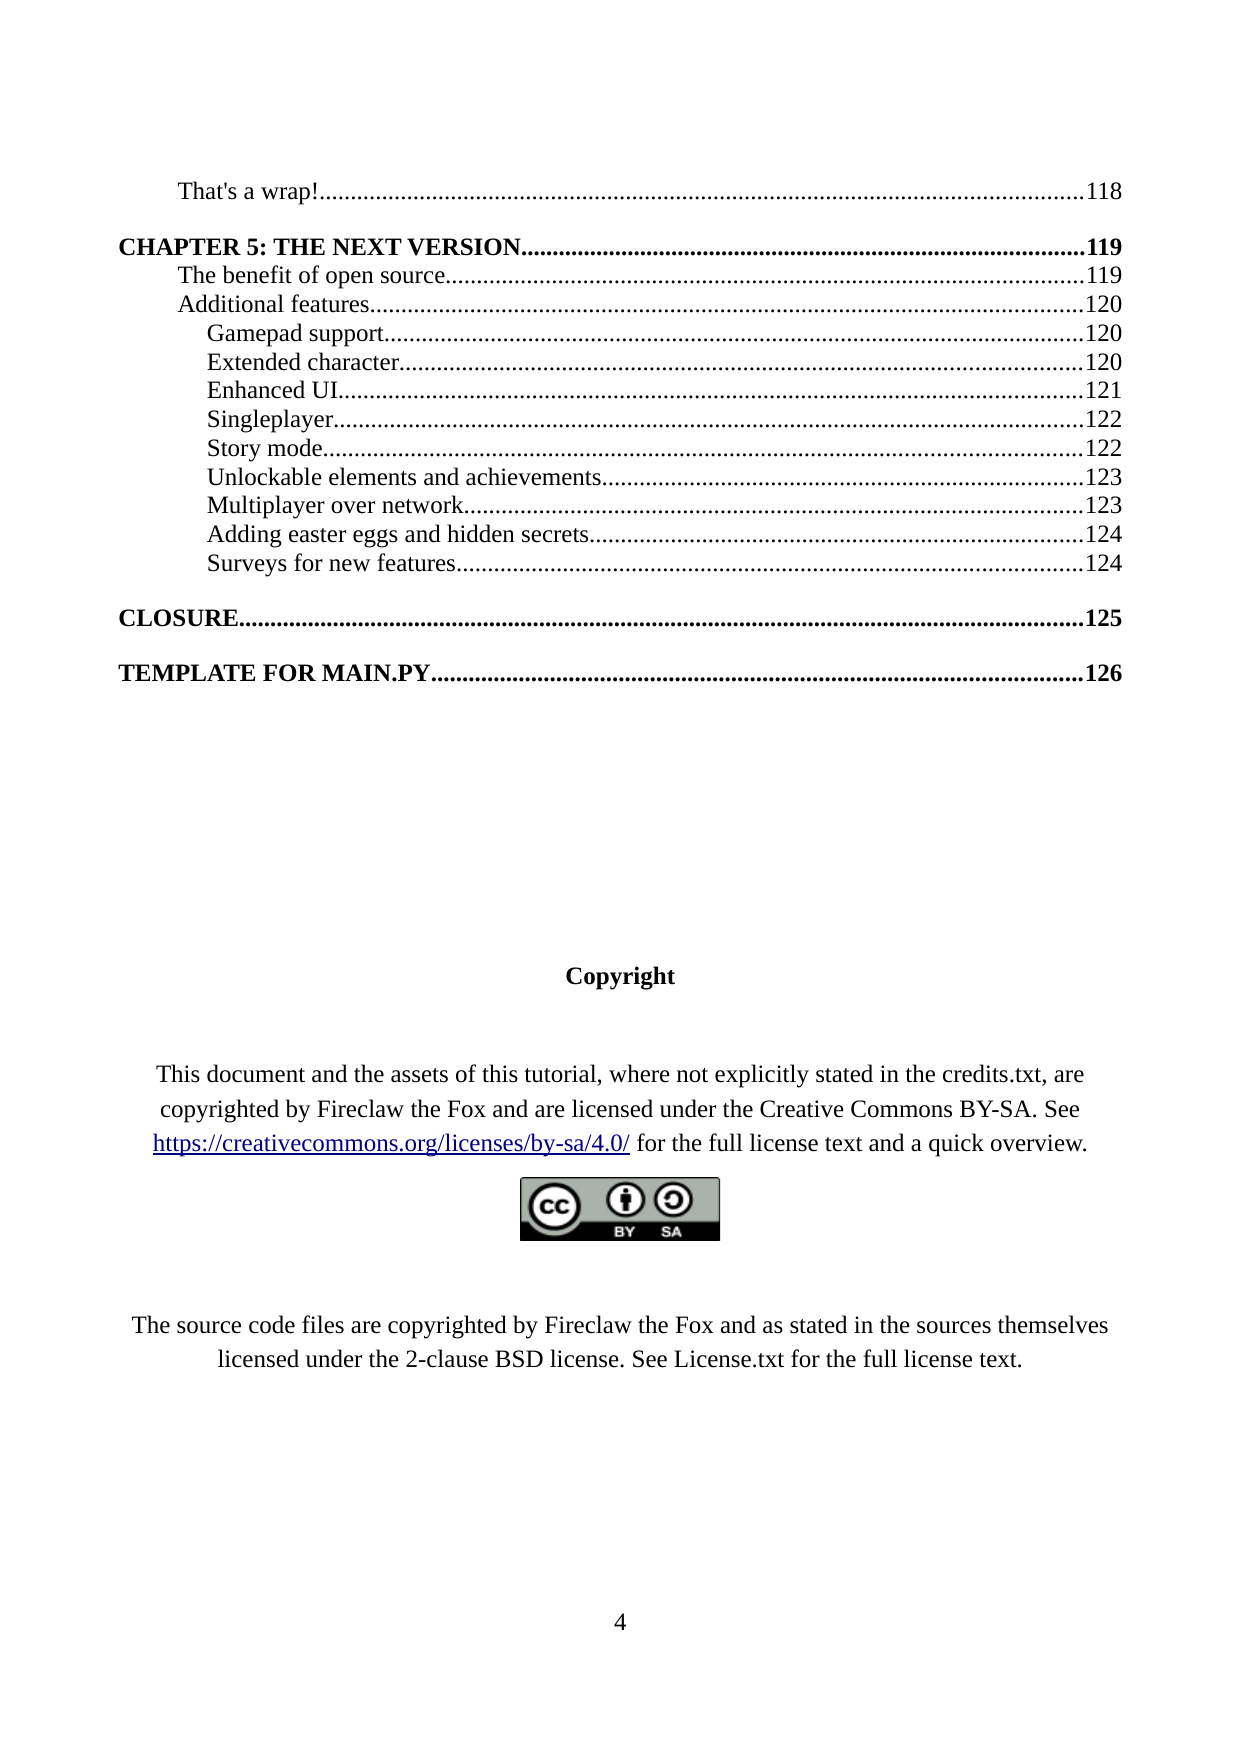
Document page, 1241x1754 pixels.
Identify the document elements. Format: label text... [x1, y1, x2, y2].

text The source code files are copyrighted by Fireclaw the Fox and as stated in the sources themselves licensed under the 2-clause BSD license. See License.txt for the full license text. [118, 1310, 1122, 1373]
text Multiplayer over network 123 [207, 490, 1122, 519]
text Adding easter eggs and hidden secrets 124 [207, 519, 1122, 548]
text Enhanced UI 121 [207, 375, 1122, 404]
text Chapter 5: The next version 119 [118, 232, 1122, 260]
text Copyright [118, 961, 1122, 990]
text This document and the assets of this tutorial, where not explicitly stated in the credits.txt, are copyrighted by Fireclaw the Fox and are licensed under the Creative Commons BY-SA. See https://creativecommons.org/licenses/by-sa/4.0/ for the full license text and a quick overview. [118, 1059, 1122, 1157]
text Extended character 120 [207, 347, 1122, 375]
text Additional features 120 [177, 289, 1122, 318]
text Gamepad support 120 [207, 318, 1122, 347]
text Surveys for new features 124 [207, 548, 1122, 577]
picture [520, 1177, 721, 1241]
text Singleplayer 122 [207, 404, 1122, 433]
text Unlockable elements and achievements 123 [207, 462, 1122, 490]
text Template for main.py 126 [118, 658, 1122, 687]
text Closure 125 [118, 603, 1122, 632]
text Story mode 122 [207, 433, 1122, 462]
text That's a wrap! 118 [177, 176, 1122, 205]
text The benefit of open source 119 [177, 260, 1122, 289]
